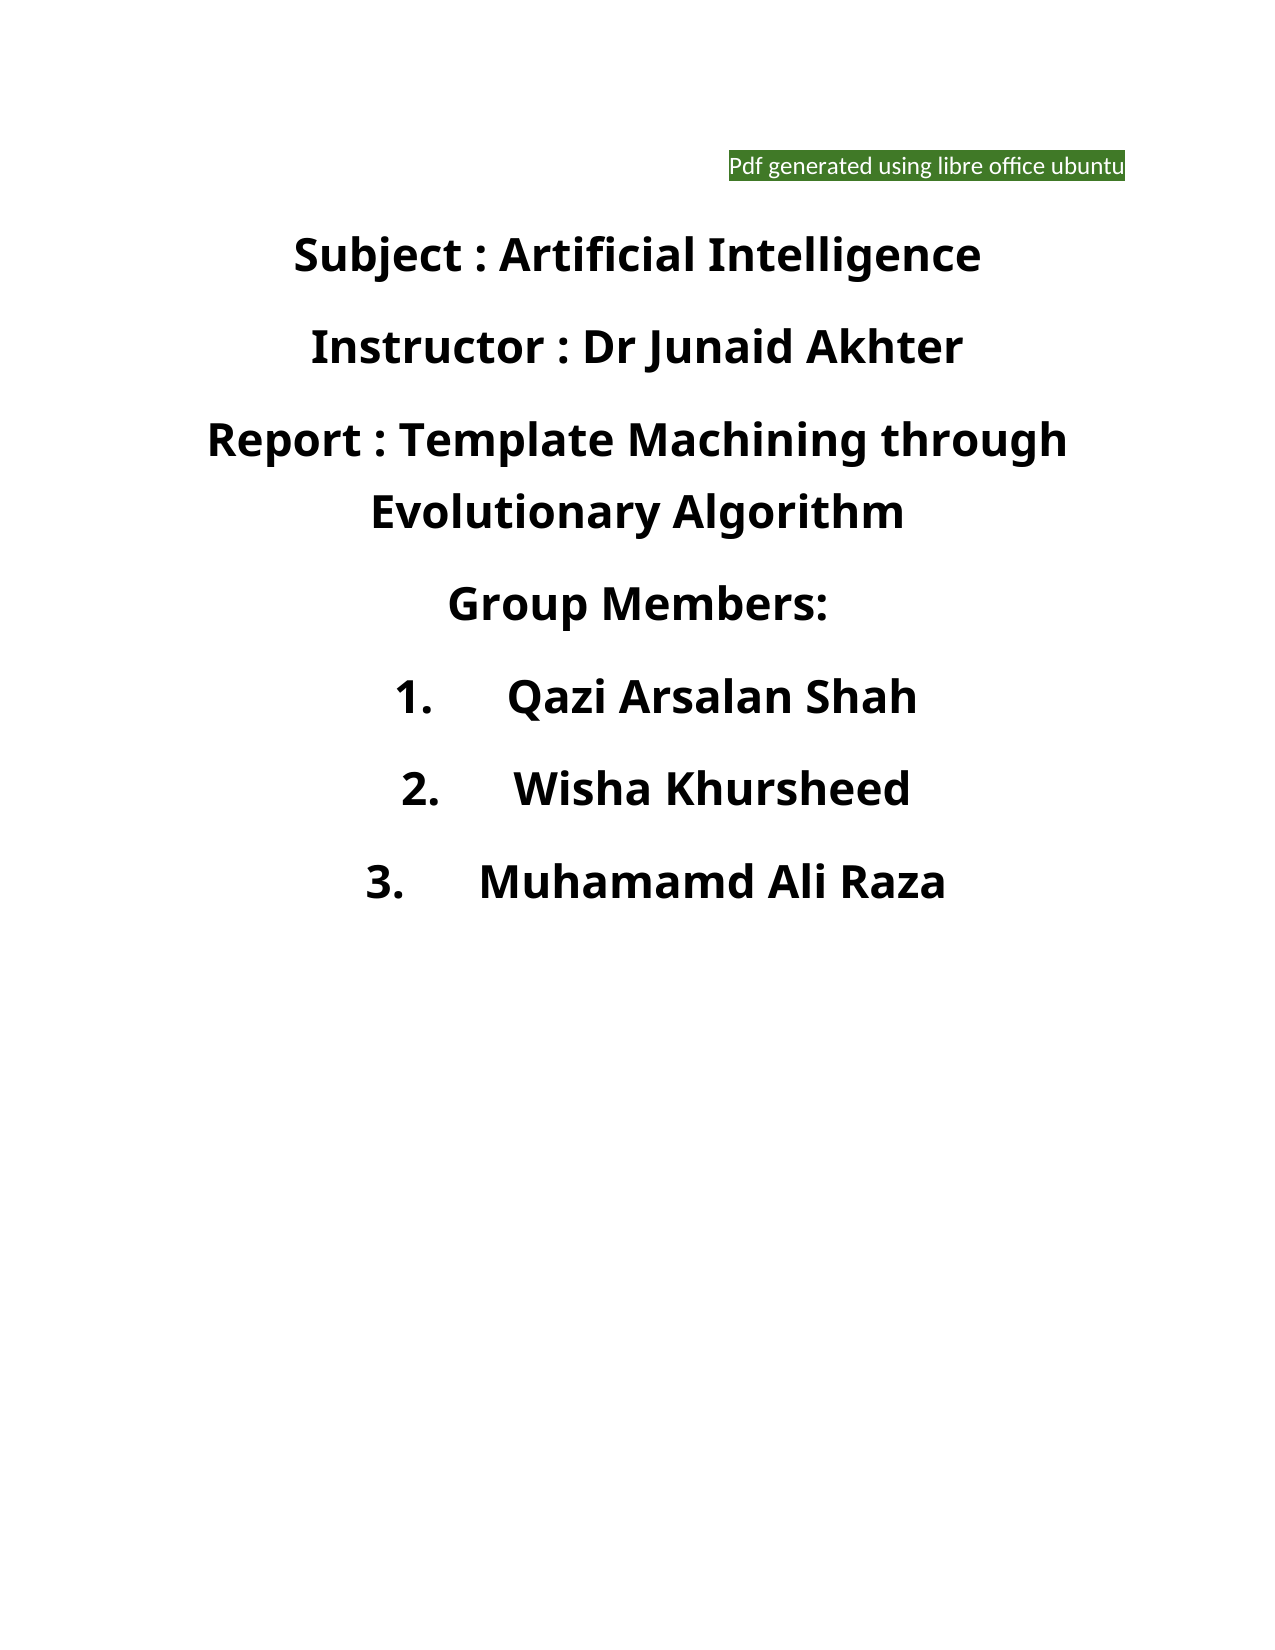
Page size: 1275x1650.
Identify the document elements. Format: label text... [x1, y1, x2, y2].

list Muhamamd Ali Raza [187, 849, 1125, 912]
text Group Members: [150, 572, 1125, 634]
list Wisha Khursheed [187, 757, 1125, 819]
text Subject : Artificial Intelligence [150, 222, 1125, 285]
text Report : Template Machining through Evolutionary Algorithm [150, 407, 1125, 542]
text Instructor : Dr Junaid Akhter [150, 315, 1125, 377]
list Qazi Arsalan Shah [187, 664, 1125, 727]
